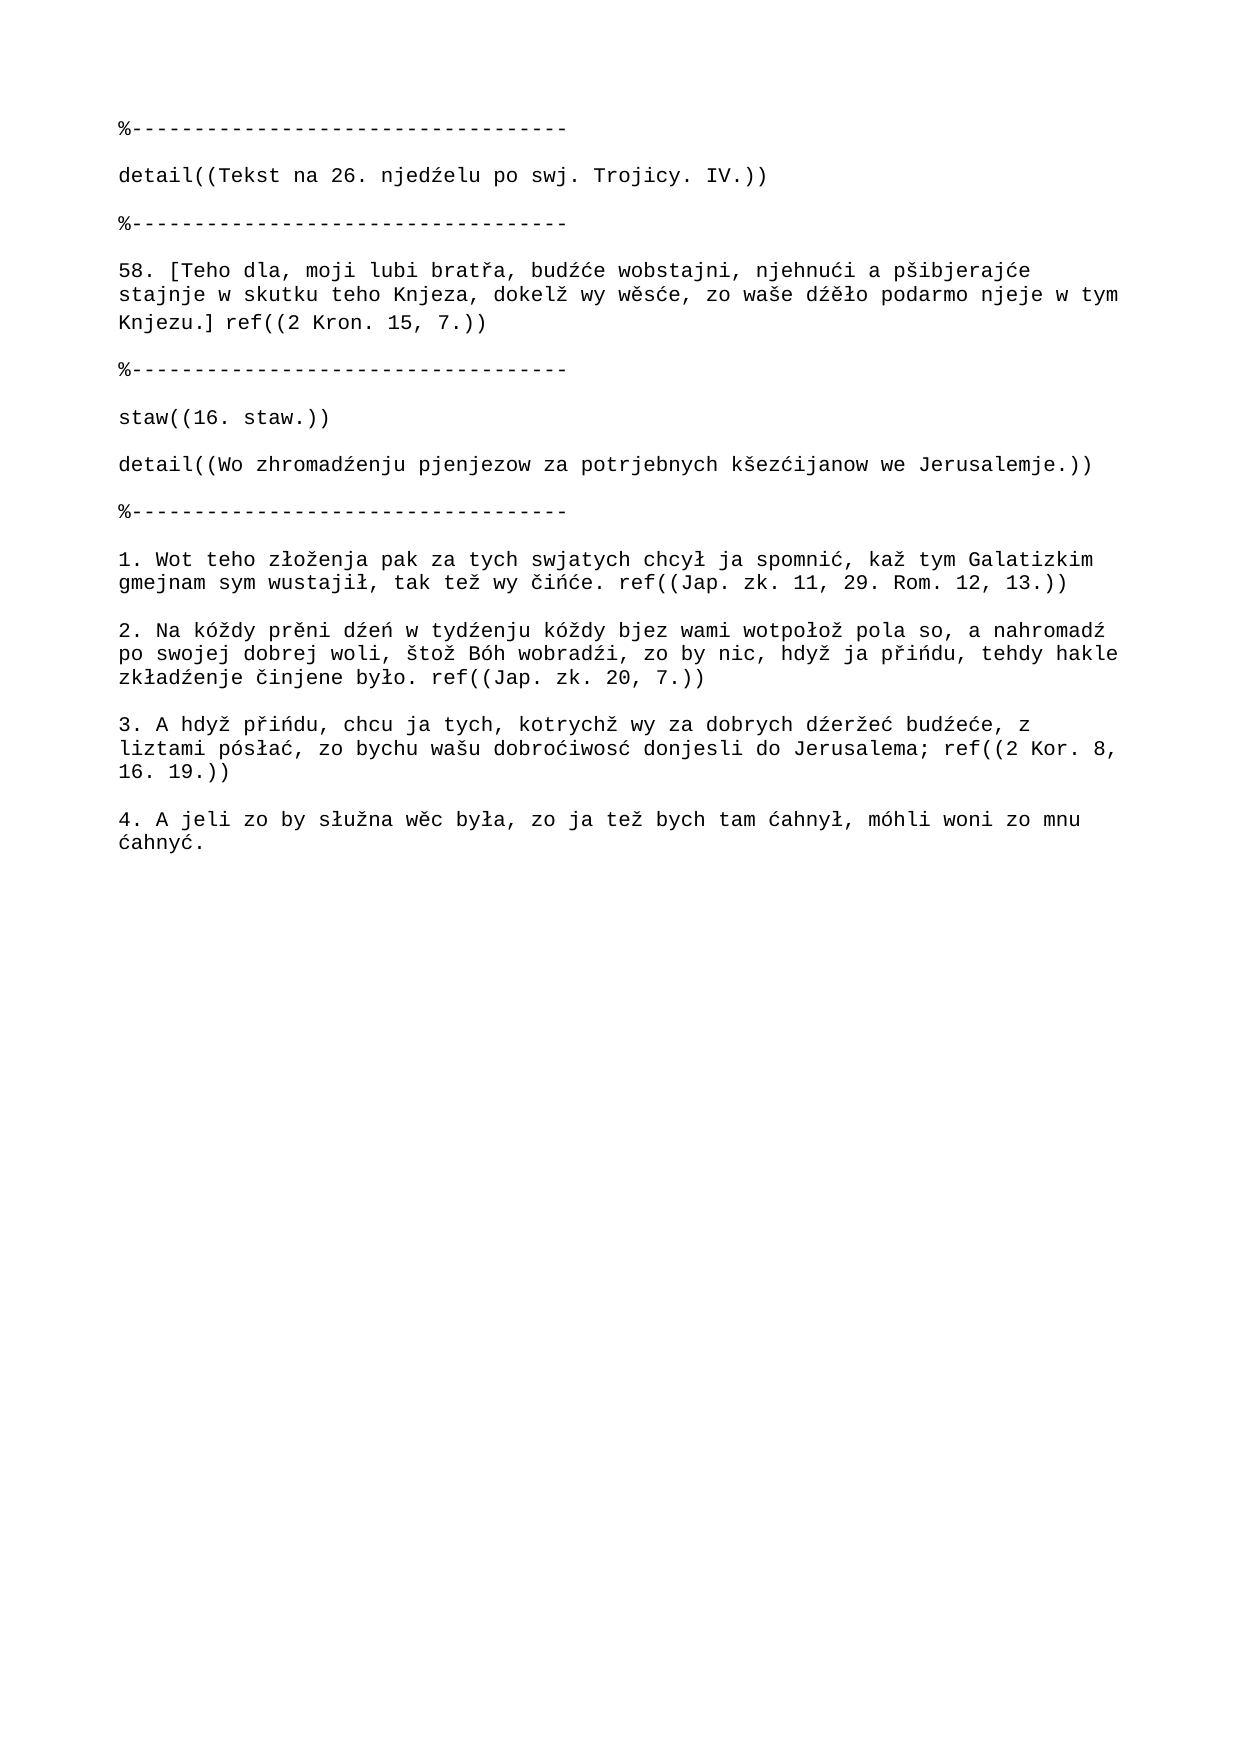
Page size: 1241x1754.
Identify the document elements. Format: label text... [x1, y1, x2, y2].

text detail((Tekst na 26. njedźelu po swj. Trojicy. IV.)) [118, 165, 1122, 189]
text 2. Na kóždy prěni dźeń w tydźenju kóždy bjez wami wotpołož pola so, a nahromadź po swojej dobrej woli, štož Bóh wobradźi, zo by nic, hdyž ja přińdu, tehdy hakle zkładźenje činjene było. ref((Jap. zk. 20, 7.)) [118, 619, 1122, 691]
text 3. A hdyž přińdu, chcu ja tych, kotrychž wy za dobrych dźeržeć budźeće, z liztami pósłać, zo bychu wašu dobroćiwosć donjesli do Jerusalema; ref((2 Kor. 8, 16. 19.)) [118, 714, 1122, 785]
text 1. Wot teho złoženja pak za tych swjatych chcył ja spomnić, kaž tym Galatizkim gmejnam sym wustajił, tak tež wy čińće. ref((Jap. zk. 11, 29. Rom. 12, 13.)) [118, 549, 1122, 596]
text 58. [Teho dla, moji lubi bratřa, budźće wobstajni, njehnući a pšibjerajće stajnje w skutku teho Knjeza, dokelž wy wěsće, zo waše dźěło podarmo njeje w tym Knjezu.] ref((2 Kron. 15, 7.)) [118, 260, 1122, 336]
text staw((16. staw.)) [118, 407, 1122, 430]
text 4. A jeli zo by słužna wěc była, zo ja tež bych tam ćahnył, móhli woni zo mnu ćahnyć. [118, 809, 1122, 856]
text %----------------------------------- [118, 501, 1122, 525]
text %----------------------------------- [118, 359, 1122, 383]
text detail((Wo zhromadźenju pjenjezow za potrjebnych kšezćijanow we Jerusalemje.)) [118, 454, 1122, 478]
text %----------------------------------- [118, 118, 1122, 142]
text %----------------------------------- [118, 213, 1122, 236]
